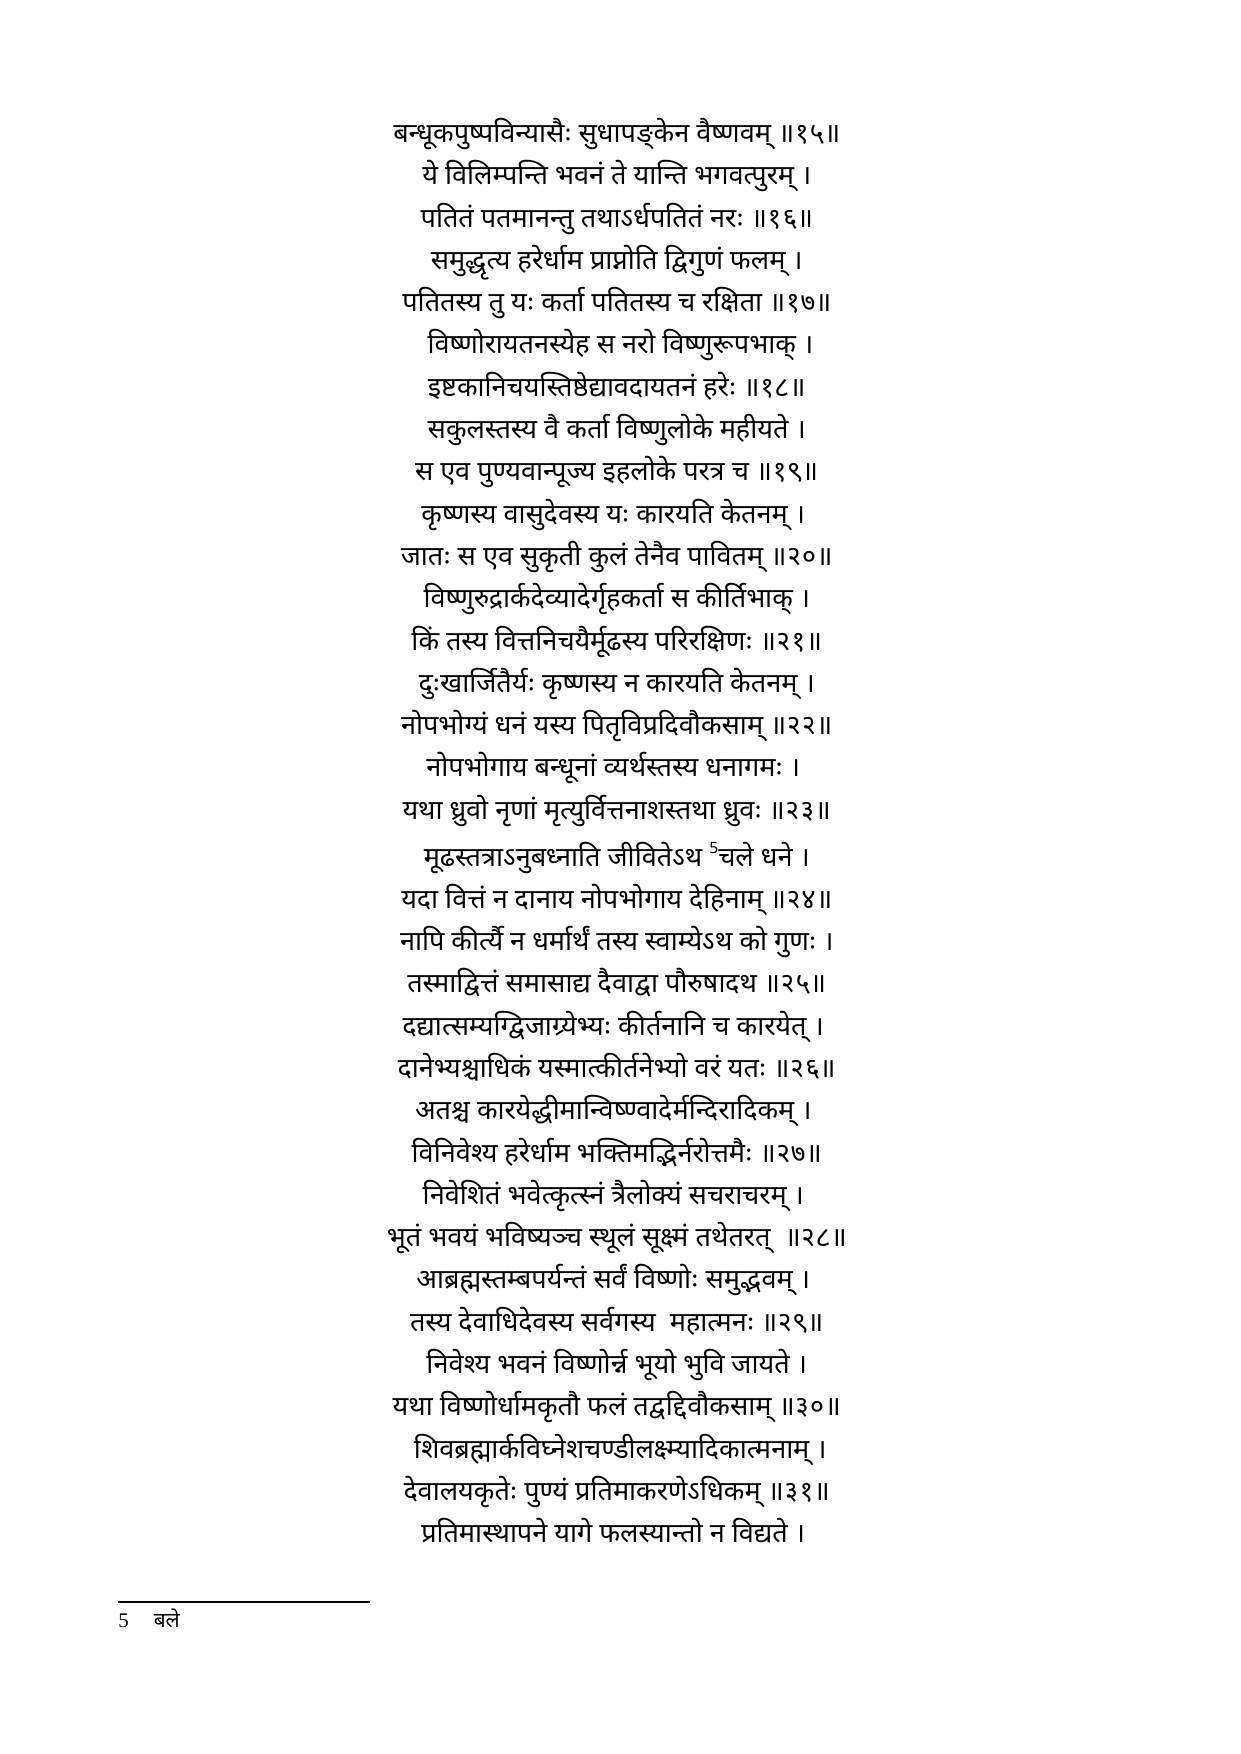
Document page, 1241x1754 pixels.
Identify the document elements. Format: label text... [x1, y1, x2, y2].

text स एव पुण्यवान्पूज्य इहलोके परत्र च ॥१९॥ कृष्णस्य वासुदेवस्य यः कारयति केतनम् । जातः स एव सुकृती कुलं तेनैव पावितम् ॥२०॥ विष्णुरुद्रार्कदेव्यादेर्गृहकर्ता स कीर्तिभाक् । किं तस्य वित्तनिचयैर्मूढस्य परिरक्षिणः ॥२१॥ दुःखार्जितैर्यः कृष्णस्य न कारयति केतनम् । नोपभोग्यं धनं यस्य पितृविप्रदिवौकसाम् ॥२२॥ नोपभोगाय बन्धूनां व्यर्थस्तस्य धनागमः । यथा ध्रुवो नृणां मृत्युर्वित्तनाशस्तथा ध्रुवः ॥२३॥ मूढस्तत्राऽनुबध्नाति जीवितेऽथ चले धने । यदा वित्तं न दानाय नोपभोगाय देहिनाम् ॥२४॥ नापि कीर्त्यै न धर्मार्थं तस्य स्वाम्येऽथ को गुणः । तस्माद्वित्तं समासाद्य दैवाद्वा पौरुषादथ ॥२५॥ दद्यात्सम्यग्द्विजाग्र्येभ्यः कीर्तनानि च कारयेत् । दानेभ्यश्चाधिकं यस्मात्कीर्तनेभ्यो वरं यतः ॥२६॥ अतश्च कारयेद्धीमान्विष्ण्वादेर्मन्दिरादिकम् । विनिवेश्य हरेर्धाम भक्तिमद्भिर्नरोत्तमैः ॥२७॥ निवेशितं भवेत्कृत्स्नं त्रैलोक्यं सचराचरम् । भूतं भवयं भविष्यञ्च स्थूलं सूक्ष्मं तथेतरत् ॥२८॥ आब्रह्मस्तम्बपर्यन्तं सर्वं विष्णोः समुद्भवम् । तस्य देवाधिदेवस्य सर्वगस्य महात्मनः ॥२९॥ निवेश्य भवनं विष्णोर्न्न भूयो भुवि जायते । यथा विष्णोर्धामकृतौ फलं तद्वद्दिवौकसाम् ॥३०॥ [118, 456, 1122, 1427]
text शिवब्रह्मार्कविघ्नेशचण्डीलक्ष्म्यादिकात्मनाम् । देवालयकृतेः पुण्यं प्रतिमाकरणेऽधिकम् ॥३१॥ प्रतिमास्थापने यागे फलस्यान्तो न विद्यते । [118, 1434, 1122, 1554]
text बले [118, 1608, 1122, 1636]
text बन्धूकपुष्पविन्यासैः सुधापङ्केन वैष्णवम् ॥१५॥ ये विलिम्पन्ति भवनं ते यान्ति भगवत्पुरम् । पतितं पतमानन्तु तथाऽर्धपतितं नरः ॥१६॥ समुद्धृत्य हरेर्धाम प्राप्नोति द्विगुणं फलम् । पतितस्य तु यः कर्ता पतितस्य च रक्षिता ॥१७॥ विष्णोरायतनस्येह स नरो विष्णुरूपभाक् । इष्टकानिचयस्तिष्ठेद्यावदायतनं हरेः ॥१८॥ सकुलस्तस्य वै कर्ता विष्णुलोके महीयते । [118, 118, 1122, 449]
